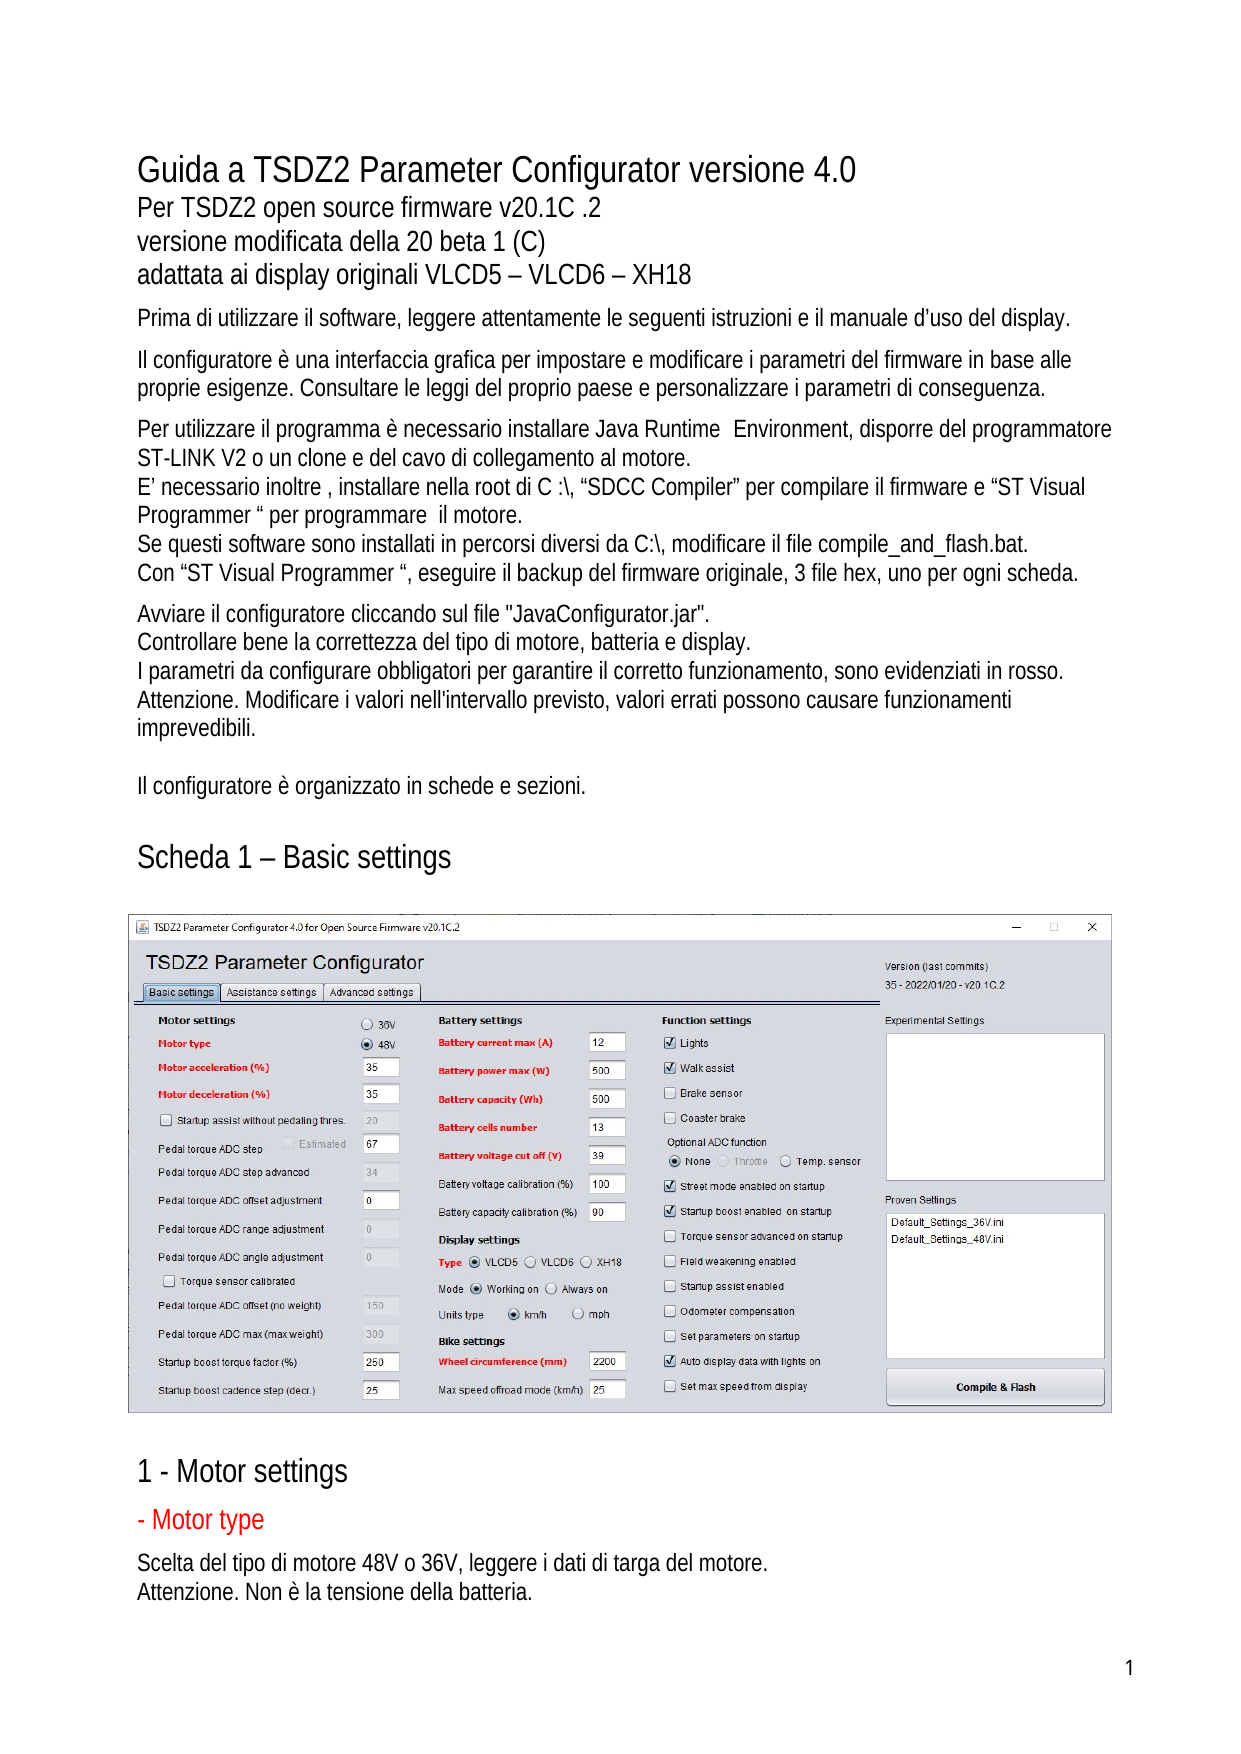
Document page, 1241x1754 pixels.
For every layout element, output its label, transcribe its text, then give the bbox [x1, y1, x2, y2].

text Scelta del tipo di motore 48V o 36V, leggere i dati di targa del motore. [137, 1548, 1122, 1577]
text Con “ST Visual Programmer “, eseguire il backup del firmware originale, 3 file hex, uno per ogni scheda. [137, 558, 1122, 586]
text - Motor type [137, 1502, 1122, 1536]
text versione modificata della 20 beta 1 (C) [137, 224, 1122, 257]
text Attenzione. Modificare i valori nell'intervallo previsto, valori errati possono causare funzionamenti imprevedibili. [137, 685, 1122, 742]
text 1 - Motor settings [137, 1452, 1122, 1490]
text Prima di utilizzare il software, leggere attentamente le seguenti istruzioni e il manuale d’uso del display. [137, 303, 1122, 332]
text adattata ai display originali VLCD5 – VLCD6 – XH18 [137, 257, 1122, 291]
text Attenzione. Non è la tensione della batteria. [137, 1577, 1122, 1606]
subtitle Guida a TSDZ2 Parameter Configurator versione 4.0 [137, 148, 1122, 191]
text Controllare bene la correttezza del tipo di motore, batteria e display. [137, 627, 1122, 656]
text Il configuratore è una interfaccia grafica per impostare e modificare i parametri del firmware in base alle proprie esigenze. Consultare le leggi del proprio paese e personalizzare i parametri di conseguenza. [137, 344, 1122, 402]
text Scheda 1 – Basic settings [137, 837, 1122, 876]
text I parametri da configurare obbligatori per garantire il corretto funzionamento, sono evidenziati in rosso. [137, 656, 1122, 685]
text Per utilizzare il programma è necessario installare Java Runtime Environment, disporre del programmatore ST-LINK V2 o un clone e del cavo di collegamento al motore. [137, 414, 1122, 472]
text Avviare il configuratore cliccando sul file "JavaConfigurator.jar". [137, 599, 1122, 627]
picture [128, 914, 1112, 1413]
text E’ necessario inoltre , installare nella root di C :\, “SDCC Compiler” per compilare il firmware e “ST Visual Programmer “ per programmare il motore. [137, 472, 1122, 529]
text Per TSDZ2 open source firmware v20.1C .2 [137, 191, 1122, 224]
text Il configuratore è organizzato in schede e sezioni. [137, 771, 1122, 799]
text Se questi software sono installati in percorsi diversi da C:\, modificare il file compile_and_flash.bat. [137, 529, 1122, 558]
